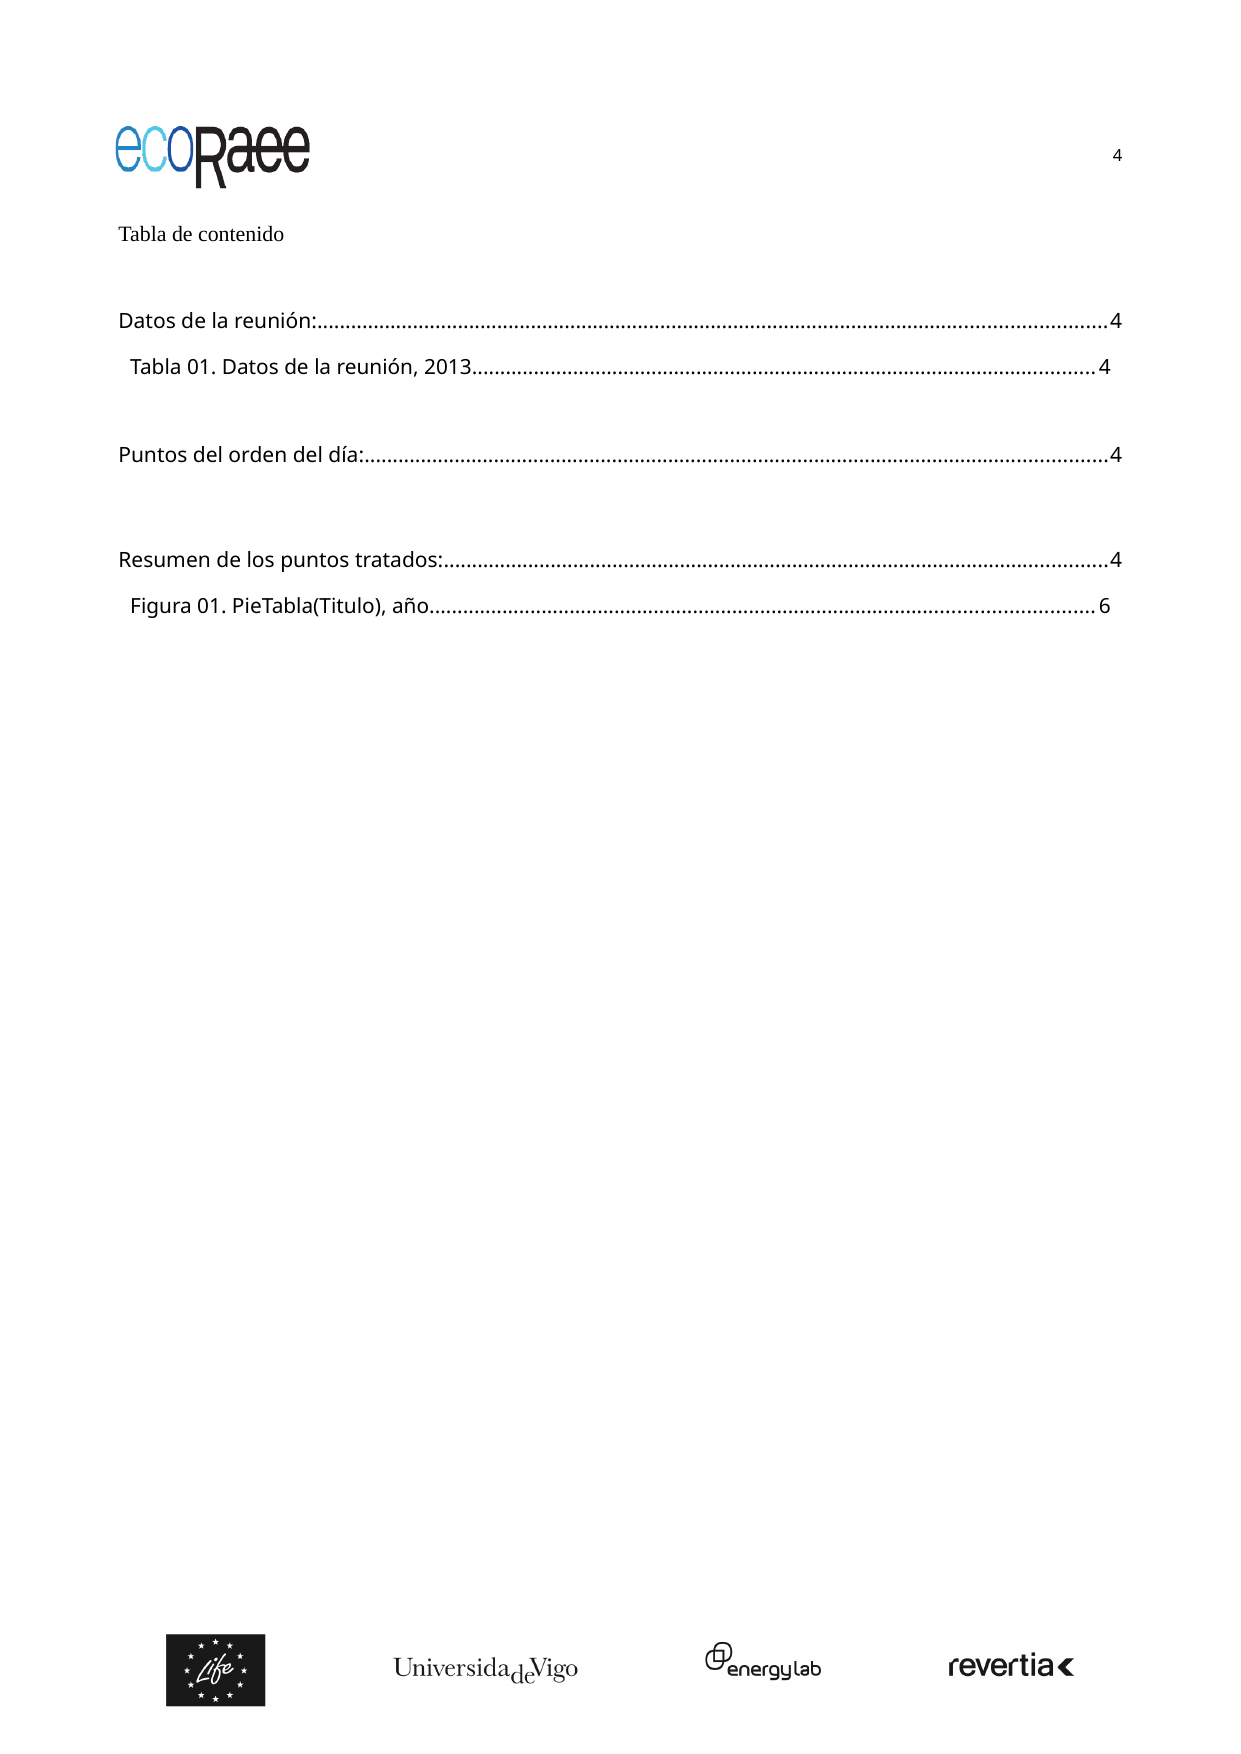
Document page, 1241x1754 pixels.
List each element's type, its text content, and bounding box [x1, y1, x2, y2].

text Resumen de los puntos tratados: 4 [118, 545, 1122, 574]
text Figura 01. PieTabla(Titulo), año 6 [118, 591, 1122, 620]
text Puntos del orden del día: 4 [118, 439, 1122, 468]
text Tabla de contenido [118, 221, 1122, 247]
picture [114, 124, 311, 190]
picture [118, 1514, 1123, 1754]
text Tabla 01. Datos de la reunión, 2013 4 [118, 352, 1122, 381]
text Datos de la reunión: 4 [118, 306, 1122, 334]
